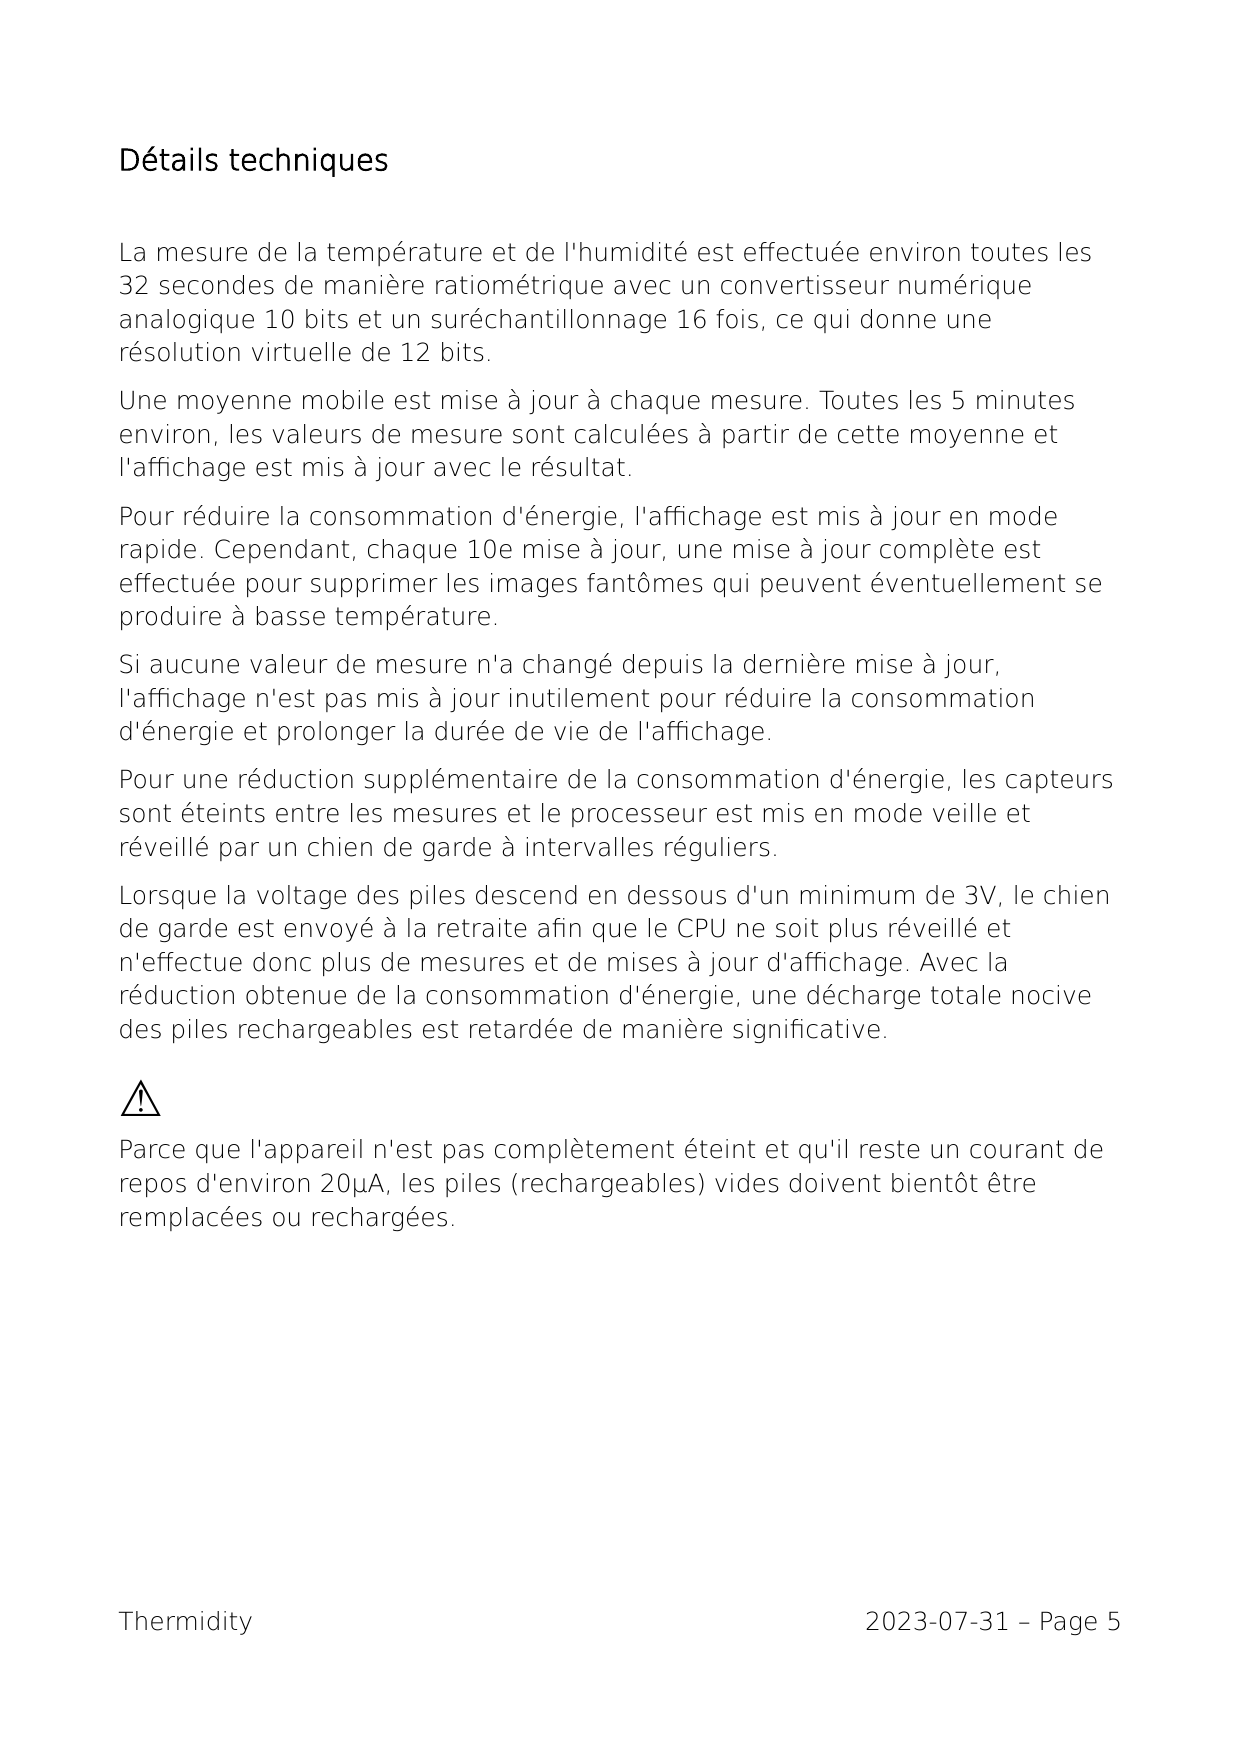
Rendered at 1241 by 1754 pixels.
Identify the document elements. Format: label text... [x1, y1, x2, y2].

text Si aucune valeur de mesure n'a changé depuis la dernière mise à jour, l'affichage n'est pas mis à jour inutilement pour réduire la consommation d'énergie et prolonger la durée de vie de l'affichage. [118, 650, 1122, 747]
text ⚠ Parce que l'appareil n'est pas complètement éteint et qu'il reste un courant de repos d'environ 20µA, les piles (rechargeables) vides doivent bientôt être remplacées ou rechargées. [118, 1063, 1122, 1232]
text Pour une réduction supplémentaire de la consommation d'énergie, les capteurs sont éteints entre les mesures et le processeur est mis en mode veille et réveillé par un chien de garde à intervalles réguliers. [118, 766, 1122, 862]
text La mesure de la température et de l'humidité est effectuée environ toutes les 32 secondes de manière ratiométrique avec un convertisseur numérique analogique 10 bits et un suréchantillonnage 16 fois, ce qui donne une résolution virtuelle de 12 bits. [118, 238, 1122, 367]
text Pour réduire la consommation d'énergie, l'affichage est mis à jour en mode rapide. Cependant, chaque 10e mise à jour, une mise à jour complète est effectuée pour supprimer les images fantômes qui peuvent éventuellement se produire à basse température. [118, 502, 1122, 631]
text Une moyenne mobile est mise à jour à chaque mesure. Toutes les 5 minutes environ, les valeurs de mesure sont calculées à partir de cette moyenne et l'affichage est mis à jour avec le résultat. [118, 386, 1122, 483]
text Lorsque la voltage des piles descend en dessous d'un minimum de 3V, le chien de garde est envoyé à la retraite afin que le CPU ne soit plus réveillé et n'effectue donc plus de mesures et de mises à jour d'affichage. Avec la réduction obtenue de la consommation d'énergie, une décharge totale nocive des piles rechargeables est retardée de manière significative. [118, 881, 1122, 1044]
subtitle Détails techniques [118, 143, 1122, 177]
